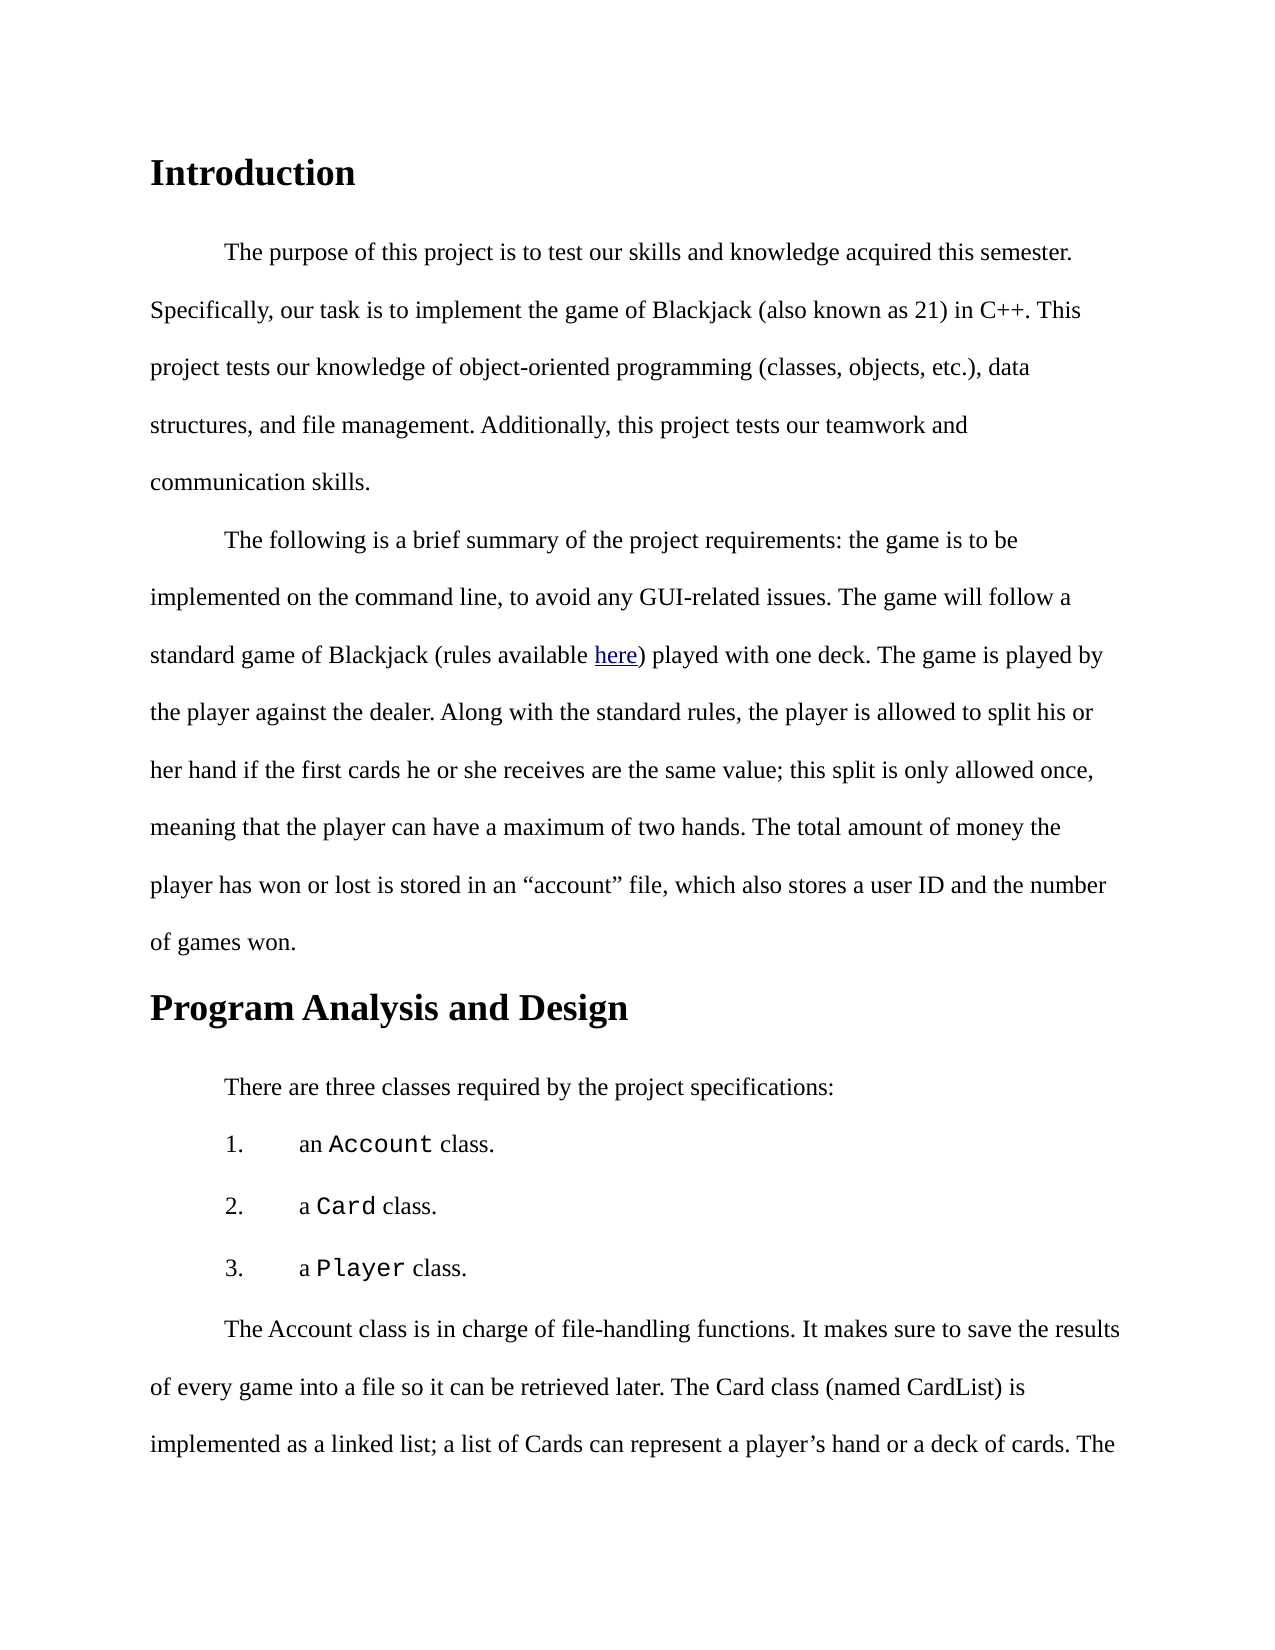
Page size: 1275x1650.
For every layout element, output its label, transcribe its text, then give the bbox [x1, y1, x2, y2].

text The Account class is in charge of file-handling functions. It makes sure to save the results of every game into a file so it can be retrieved later. The Card class (named CardList) is implemented as a linked list; a list of Cards can represent a player’s hand or a deck of cards. The [150, 1314, 1125, 1458]
subtitle Program Analysis and Design [150, 985, 1125, 1028]
list an Account class. [225, 1129, 1125, 1160]
list a Player class. [225, 1253, 1125, 1284]
text There are three classes required by the project specifications: [150, 1072, 1125, 1101]
list a Card class. [225, 1191, 1125, 1222]
subtitle Introduction [150, 150, 1125, 194]
text The purpose of this project is to test our skills and knowledge acquired this semester. Specifically, our task is to implement the game of Blackjack (also known as 21) in C++. This project tests our knowledge of object-oriented programming (classes, objects, etc.), data structures, and file management. Additionally, this project tests our teamwork and communication skills. [150, 237, 1125, 496]
text The following is a brief summary of the project requirements: the game is to be implemented on the command line, to avoid any GUI-related issues. The game will follow a standard game of Blackjack (rules available here) played with one deck. The game is played by the player against the dealer. Along with the standard rules, the player is allowed to split his or her hand if the first cards he or she receives are the same value; this split is only allowed once, meaning that the player can have a maximum of two hands. The total amount of money the player has won or lost is stored in an “account” file, which also stores a user ID and the number of games won. [150, 525, 1125, 956]
